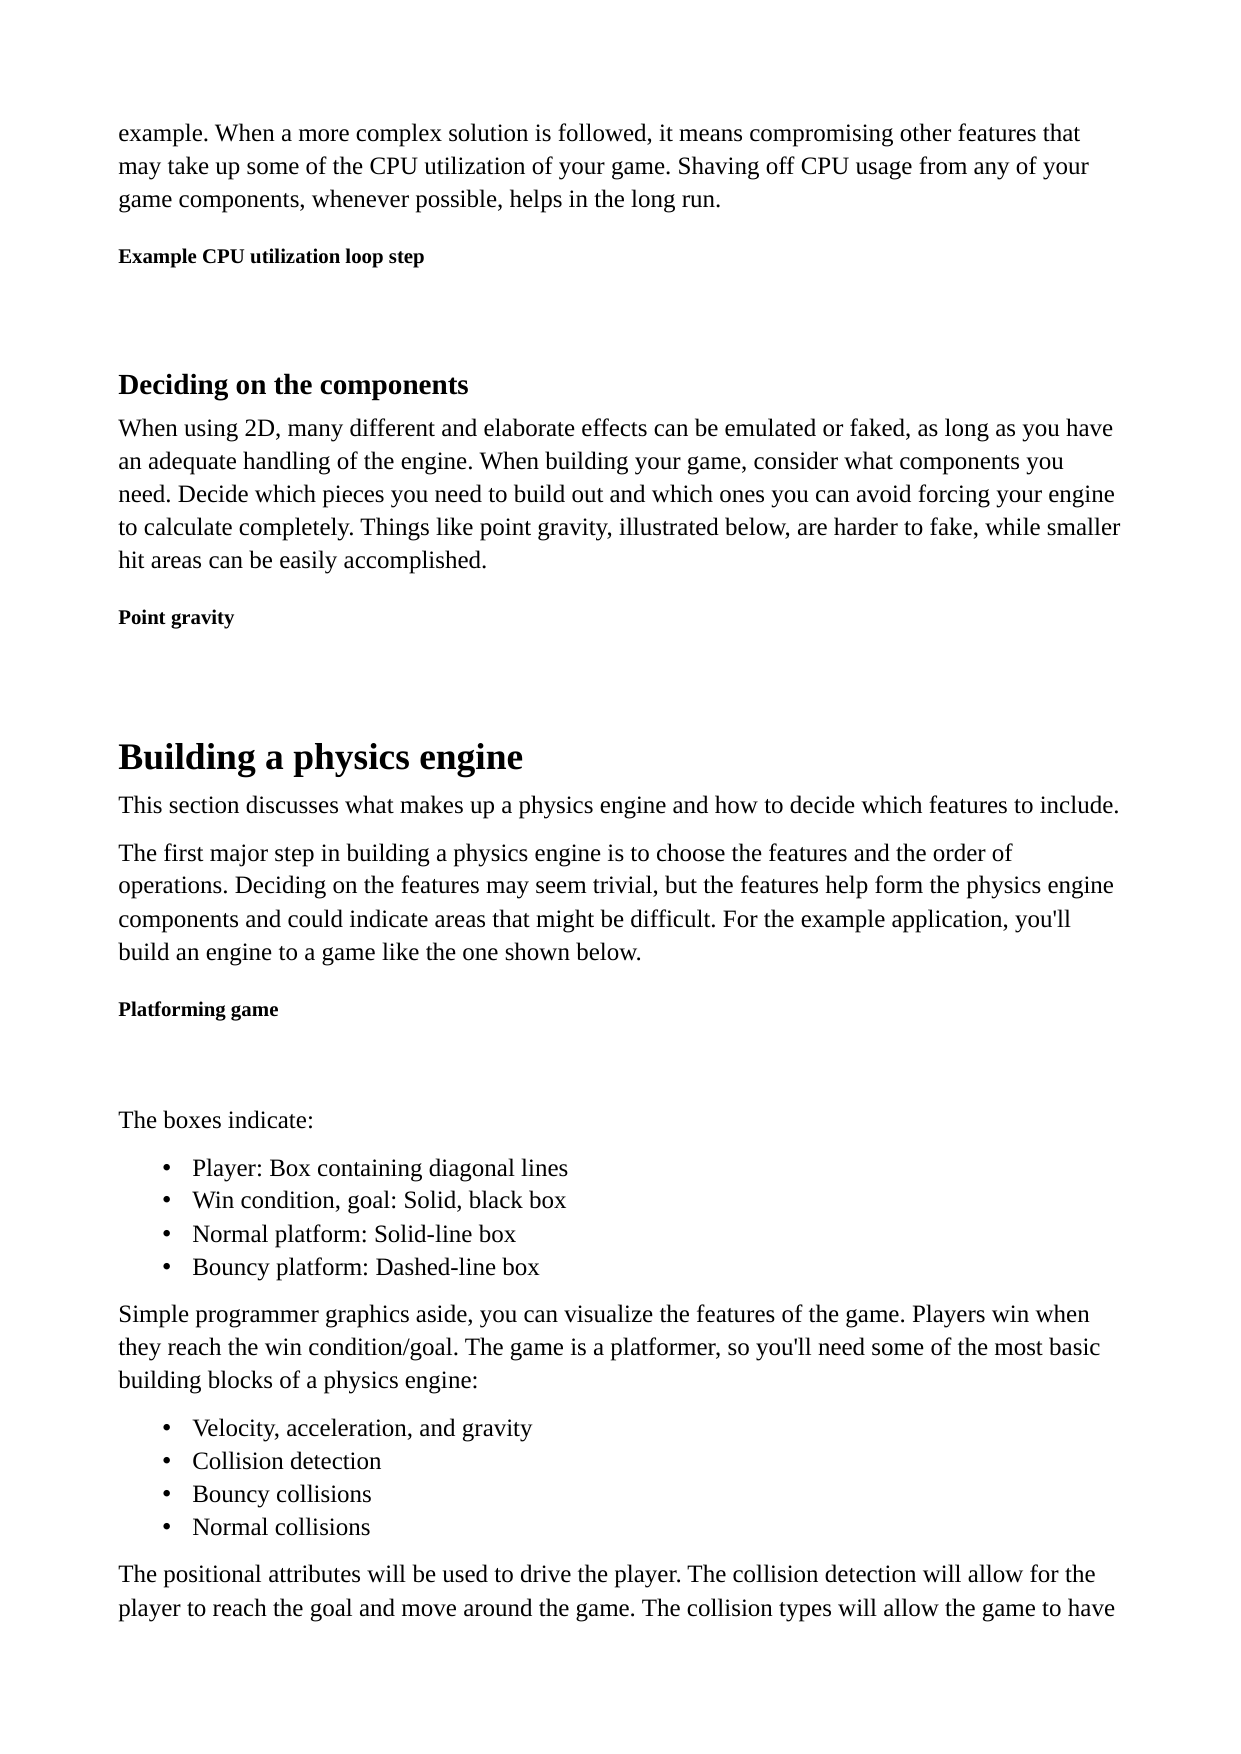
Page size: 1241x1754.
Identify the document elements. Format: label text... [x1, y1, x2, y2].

list Bouncy collisions [162, 1479, 1122, 1508]
subtitle Point gravity [118, 605, 1122, 629]
list Bouncy platform: Dashed-line box [162, 1252, 1122, 1280]
text example. When a more complex solution is followed, it means compromising other features that may take up some of the CPU utilization of your game. Shaving off CPU usage from any of your game components, whenever possible, helps in the long run. [118, 118, 1122, 213]
subtitle Deciding on the components [118, 367, 1122, 401]
text The boxes indicate: [118, 1105, 1122, 1134]
text The positional attributes will be used to drive the player. The collision detection will allow for the player to reach the goal and move around the game. The collision types will allow the game to have [118, 1559, 1122, 1621]
subtitle Building a physics engine [118, 734, 1122, 777]
list Normal platform: Solid-line box [162, 1219, 1122, 1247]
text Simple programmer graphics aside, you can visualize the features of the game. Players win when they reach the win condition/goal. The game is a platformer, so you'll need some of the most basic building blocks of a physics engine: [118, 1299, 1122, 1394]
list Player: Box containing diagonal lines [162, 1153, 1122, 1181]
list Normal collisions [162, 1512, 1122, 1541]
list Win condition, goal: Solid, black box [162, 1186, 1122, 1214]
text When using 2D, many different and elaborate effects can be emulated or faked, as long as you have an adequate handling of the engine. When building your game, consider what components you need. Decide which pieces you need to build out and which ones you can avoid forcing your engine to calculate completely. Things like point gravity, illustrated below, are harder to fake, while smaller hit areas can be easily accomplished. [118, 413, 1122, 574]
text This section discusses what makes up a physics engine and how to decide which features to include. [118, 790, 1122, 819]
subtitle Example CPU utilization loop step [118, 244, 1122, 268]
text The first major step in building a physics engine is to choose the features and the order of operations. Deciding on the features may seem trivial, but the features help form the physics engine components and could indicate areas that might be difficult. For the example application, you'll build an engine to a game like the one shown below. [118, 838, 1122, 965]
list Velocity, acceleration, and gravity [162, 1413, 1122, 1442]
list Collision detection [162, 1446, 1122, 1475]
subtitle Platforming game [118, 997, 1122, 1021]
